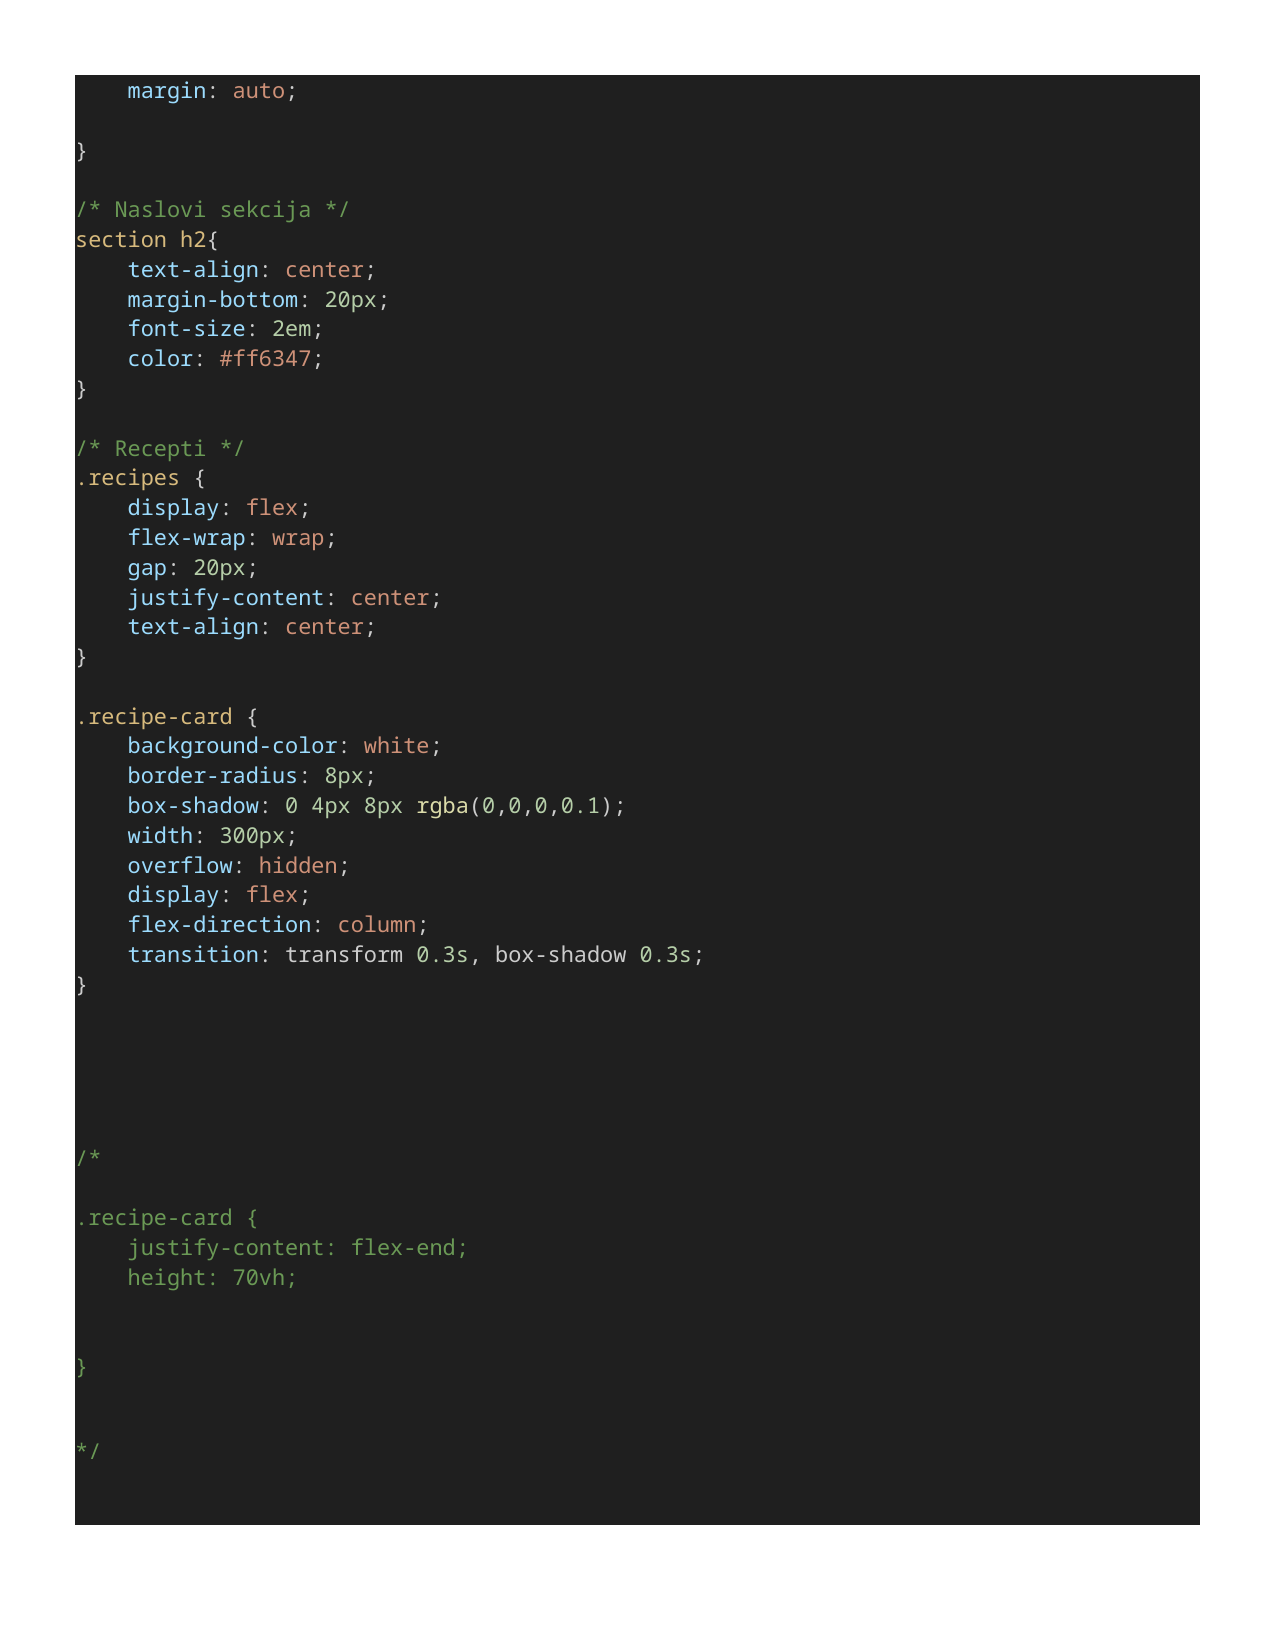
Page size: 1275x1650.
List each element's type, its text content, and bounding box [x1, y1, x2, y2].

text display: flex; [75, 879, 1200, 909]
text text-align: center; [75, 611, 1200, 641]
text } [75, 1351, 1200, 1381]
text box-shadow: 0 4px 8px rgba(0,0,0,0.1); [75, 790, 1200, 820]
text flex-wrap: wrap; [75, 522, 1200, 552]
text overflow: hidden; [75, 849, 1200, 879]
text height: 70vh; [75, 1262, 1200, 1292]
text gap: 20px; [75, 552, 1200, 581]
text color: #ff6347; [75, 343, 1200, 373]
text .recipe-card { [75, 1202, 1200, 1232]
text justify-content: flex-end; [75, 1232, 1200, 1262]
text section h2{ [75, 224, 1200, 254]
text font-size: 2em; [75, 313, 1200, 343]
text transition: transform 0.3s, box-shadow 0.3s; [75, 939, 1200, 969]
text /* [75, 1143, 1200, 1172]
text text-align: center; [75, 254, 1200, 283]
text /* Recepti */ [75, 432, 1200, 462]
text flex-direction: column; [75, 909, 1200, 939]
text display: flex; [75, 492, 1200, 522]
text } [75, 969, 1200, 998]
text background-color: white; [75, 730, 1200, 760]
text } [75, 641, 1200, 671]
text border-radius: 8px; [75, 760, 1200, 790]
text */ [75, 1436, 1200, 1466]
text width: 300px; [75, 820, 1200, 849]
text } [75, 373, 1200, 403]
text } [75, 134, 1200, 164]
text margin-bottom: 20px; [75, 283, 1200, 313]
text justify-content: center; [75, 581, 1200, 611]
text .recipe-card { [75, 701, 1200, 730]
text margin: auto; [75, 75, 1200, 105]
text /* Naslovi sekcija */ [75, 194, 1200, 224]
text .recipes { [75, 462, 1200, 492]
